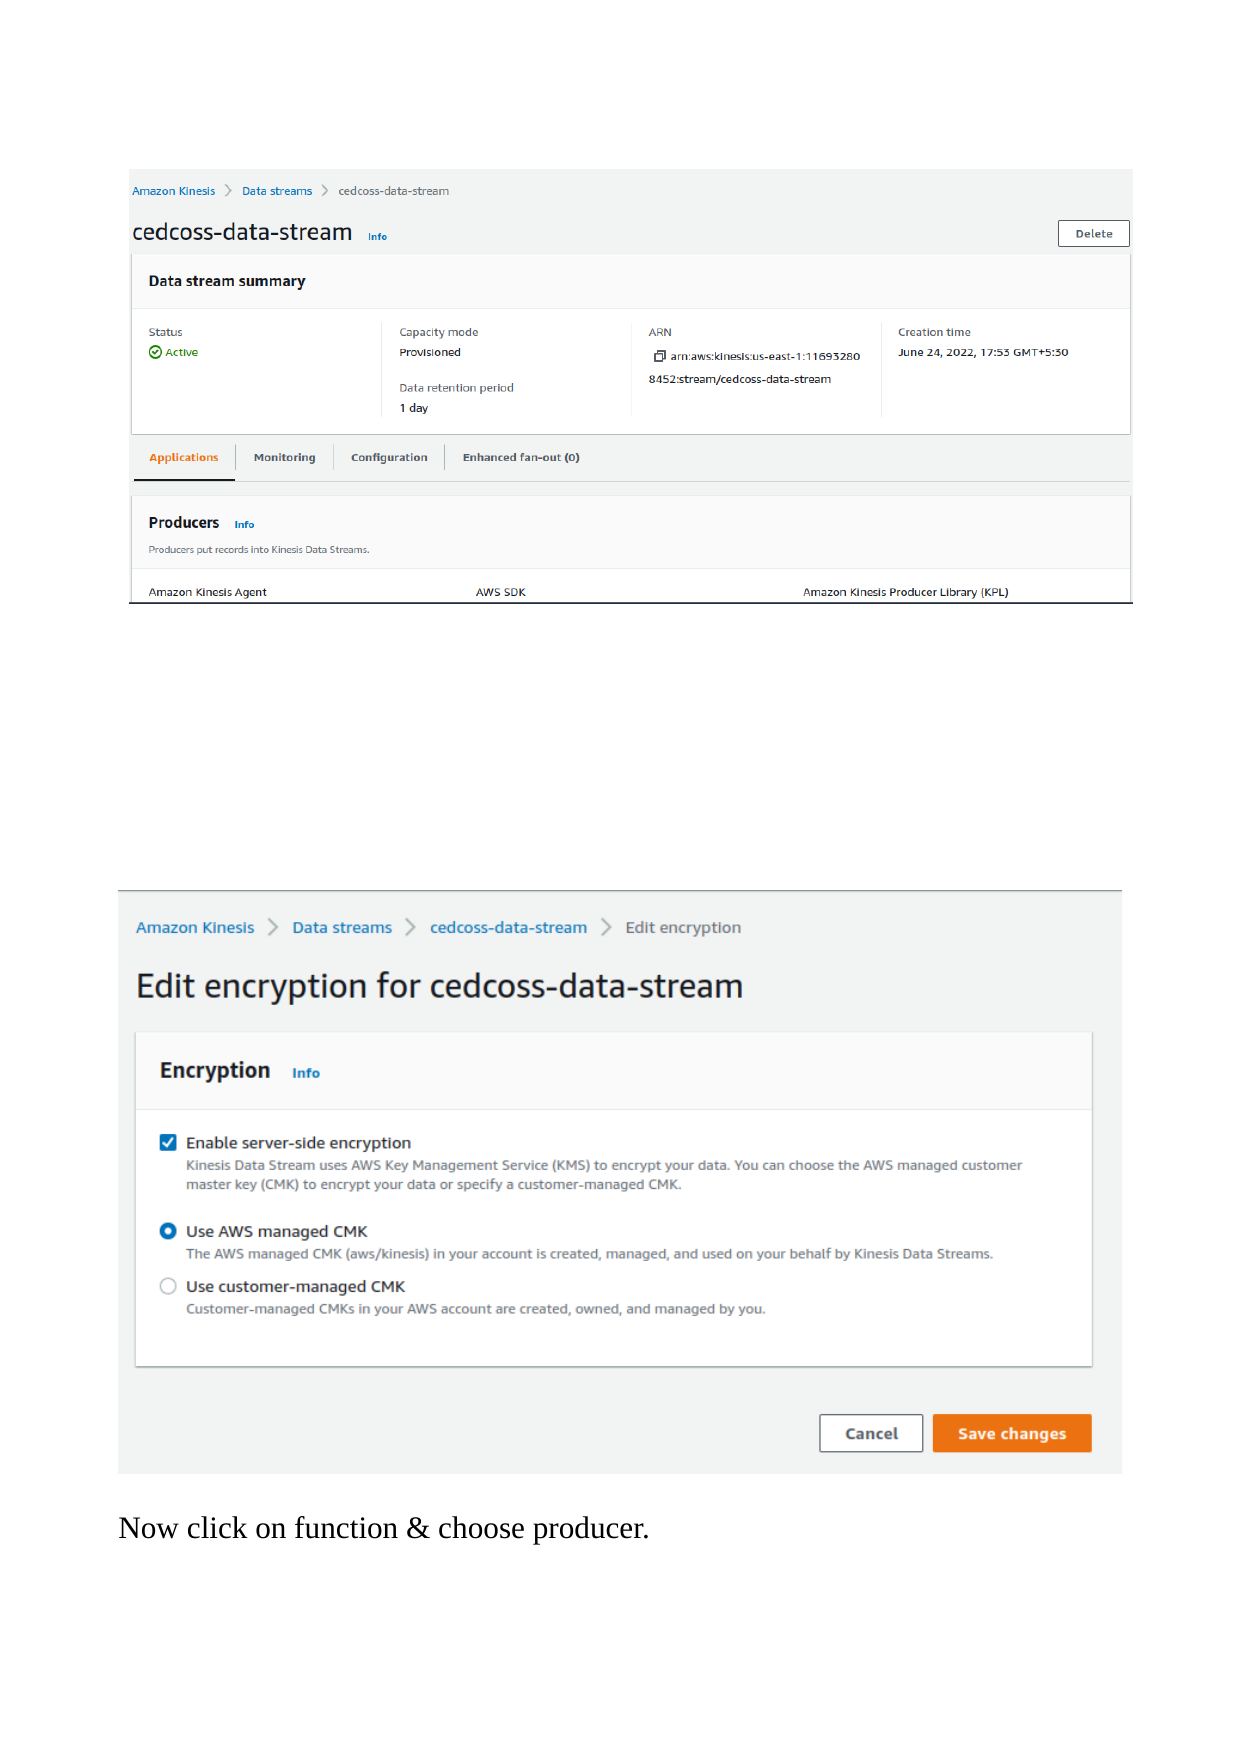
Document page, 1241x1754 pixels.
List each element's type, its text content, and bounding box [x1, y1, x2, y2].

picture [118, 890, 1123, 1474]
picture [129, 169, 1133, 604]
text Now click on function & choose producer. [118, 1509, 1122, 1545]
